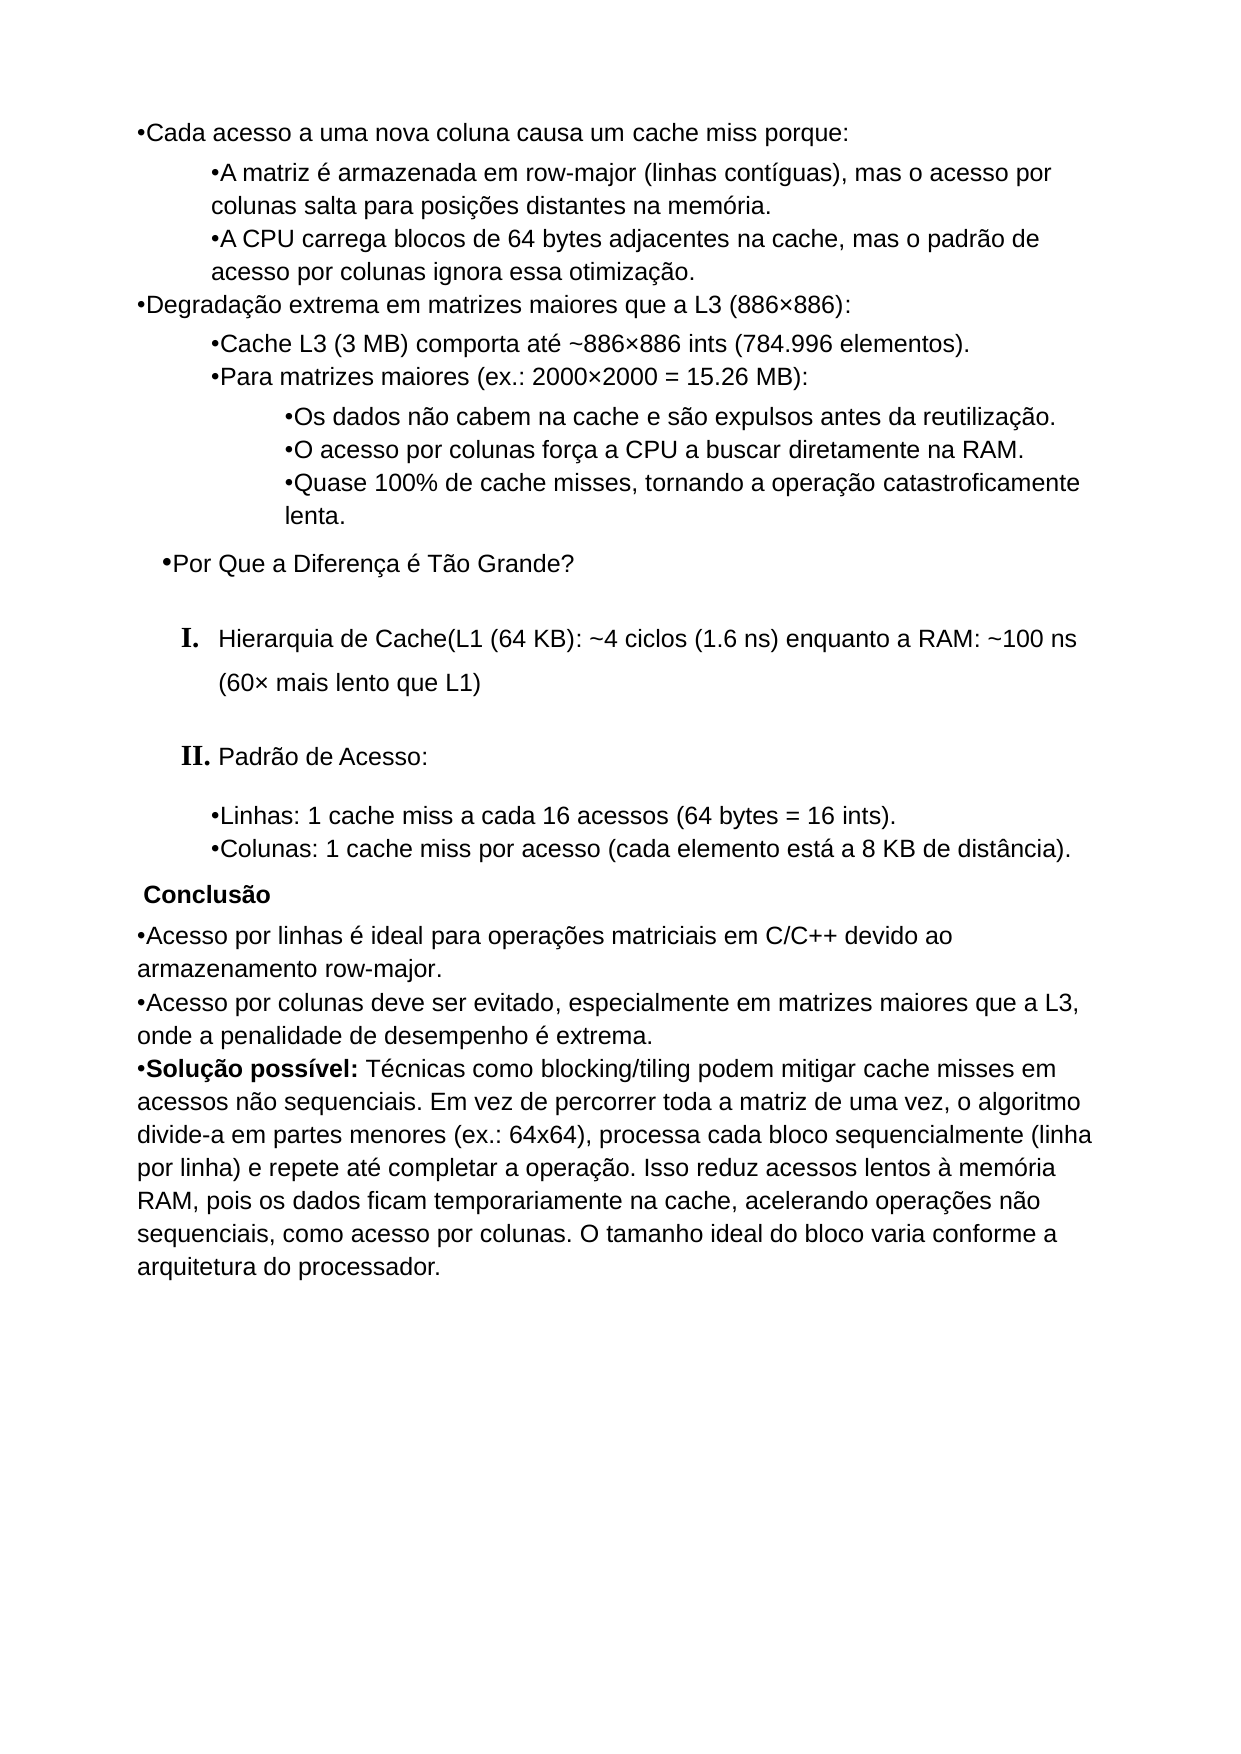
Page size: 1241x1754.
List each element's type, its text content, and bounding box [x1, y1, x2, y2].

list Os dados não cabem na cache e são expulsos antes da reutilização. [118, 402, 1122, 431]
subtitle Hierarquia de Cache(L1 (64 KB): ~4 ciclos (1.6 ns) enquanto a RAM: ~100 ns (60× mais lento que L1) [181, 620, 1122, 697]
list Acesso por colunas deve ser evitado, especialmente em matrizes maiores que a L3, onde a penalidade de desempenho é extrema. [118, 987, 1122, 1049]
list Quase 100% de cache misses, tornando a operação catastroficamente lenta. [118, 468, 1122, 530]
list Para matrizes maiores (ex.: 2000×2000 = 15.26 MB): [118, 362, 1122, 391]
subtitle Por Que a Diferença é Tão Grande? [143, 549, 1122, 578]
list Colunas: 1 cache miss por acesso (cada elemento está a 8 KB de distância). [118, 834, 1122, 863]
list Cache L3 (3 MB) comporta até ~886×886 ints (784.996 elementos). [118, 329, 1122, 358]
subtitle Conclusão [143, 880, 1122, 909]
list Cada acesso a uma nova coluna causa um cache miss porque: [118, 118, 1122, 147]
subtitle Padrão de Acesso: [181, 738, 1122, 772]
list A matriz é armazenada em row-major (linhas contíguas), mas o acesso por colunas salta para posições distantes na memória. [118, 157, 1122, 219]
list A CPU carrega blocos de 64 bytes adjacentes na cache, mas o padrão de acesso por colunas ignora essa otimização. [118, 224, 1122, 286]
list O acesso por colunas força a CPU a buscar diretamente na RAM. [118, 435, 1122, 464]
list Acesso por linhas é ideal para operações matriciais em C/C++ devido ao armazenamento row-major. [118, 921, 1122, 983]
list Linhas: 1 cache miss a cada 16 acessos (64 bytes = 16 ints). [118, 801, 1122, 830]
list Degradação extrema em matrizes maiores que a L3 (886×886): [118, 290, 1122, 319]
list Solução possível: Técnicas como blocking/tiling podem mitigar cache misses em acessos não sequenciais. Em vez de percorrer toda a matriz de uma vez, o algoritmo divide-a em partes menores (ex.: 64x64), processa cada bloco sequencialmente (linha por linha) e repete até completar a operação. Isso reduz acessos lentos à memória RAM, pois os dados ficam temporariamente na cache, acelerando operações não sequenciais, como acesso por colunas. O tamanho ideal do bloco varia conforme a arquitetura do processador. [118, 1054, 1122, 1281]
